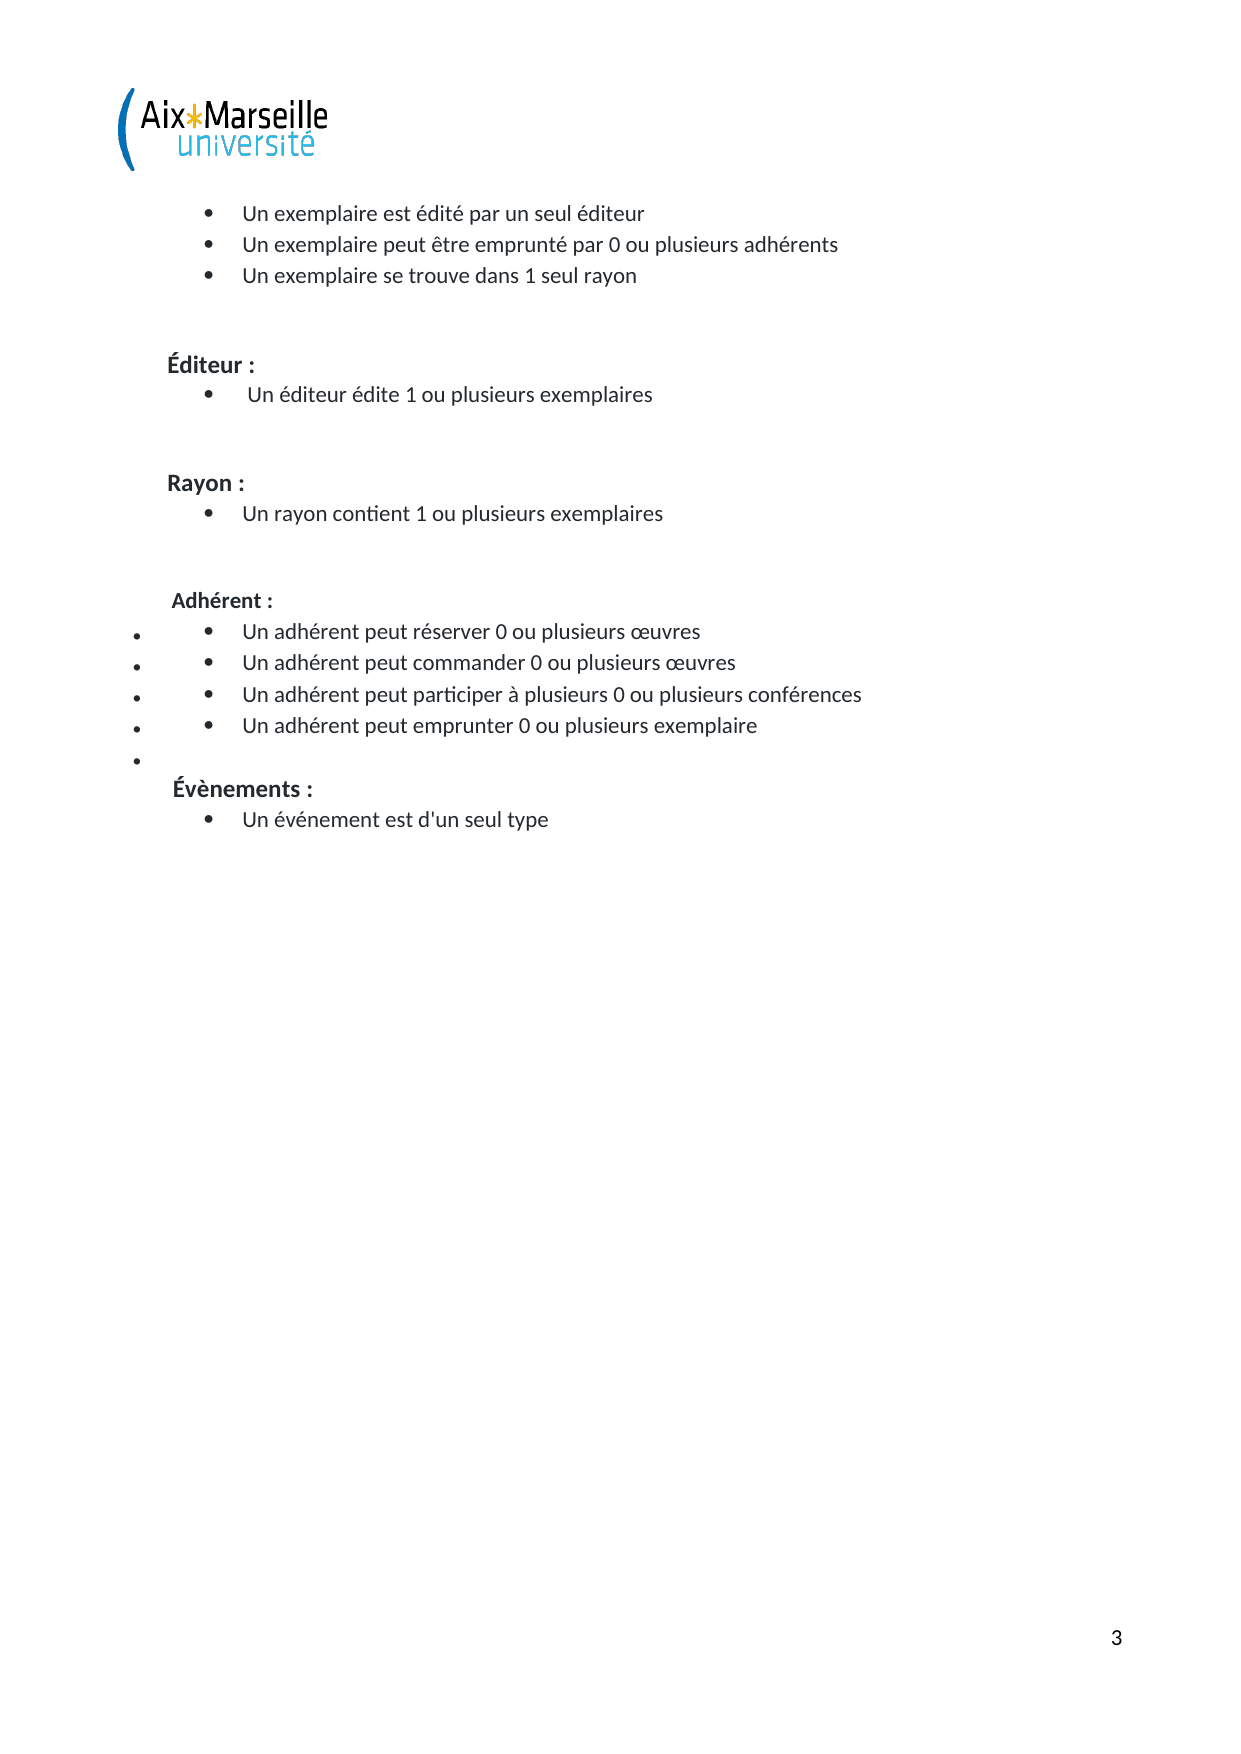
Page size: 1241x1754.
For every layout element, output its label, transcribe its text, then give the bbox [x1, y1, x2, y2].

table_cell [118, 774, 151, 805]
table_cell Un adhérent peut participer à plusieurs 0 ou plusieurs conférences [151, 680, 1137, 711]
table_cell [151, 318, 1137, 349]
table_cell [118, 742, 151, 773]
table_cell Un adhérent peut réserver 0 ou plusieurs œuvres [151, 617, 1137, 648]
table_cell [118, 586, 151, 617]
table_cell [118, 711, 151, 742]
table_cell [118, 380, 151, 436]
table_cell [118, 318, 151, 349]
table_cell Un éditeur édite 1 ou plusieurs exemplaires [151, 380, 1137, 436]
table_cell [151, 742, 1137, 773]
table_cell [118, 617, 151, 648]
picture [118, 88, 327, 171]
table_cell Un adhérent peut commander 0 ou plusieurs œuvres [151, 649, 1137, 680]
table_cell Éditeur : [151, 349, 1137, 380]
table_cell Un exemplaire est édité par un seul éditeur [151, 199, 1137, 230]
table_cell Adhérent : [151, 586, 1137, 617]
table_cell Un exemplaire peut être emprunté par 0 ou plusieurs adhérents [151, 230, 1137, 262]
table_cell [118, 349, 151, 380]
table_cell Un rayon contient 1 ou plusieurs exemplaires [151, 499, 1137, 555]
table_cell [118, 555, 151, 586]
table_cell Un adhérent peut emprunter 0 ou plusieurs exemplaire [151, 711, 1137, 742]
table_cell [118, 499, 151, 555]
table_cell [118, 230, 151, 262]
table_cell Un exemplaire se trouve dans 1 seul rayon [151, 262, 1137, 318]
table_cell [118, 680, 151, 711]
table_cell [118, 805, 151, 836]
table_cell [118, 468, 151, 499]
table_cell [151, 436, 1137, 467]
table_cell [118, 649, 151, 680]
table_cell [151, 555, 1137, 586]
table_cell Un événement est d'un seul type [151, 805, 1137, 836]
table_cell Évènements : [151, 774, 1137, 805]
table_cell [118, 436, 151, 467]
table_cell [118, 199, 151, 230]
table_cell Rayon : [151, 468, 1137, 499]
table_cell [118, 262, 151, 318]
